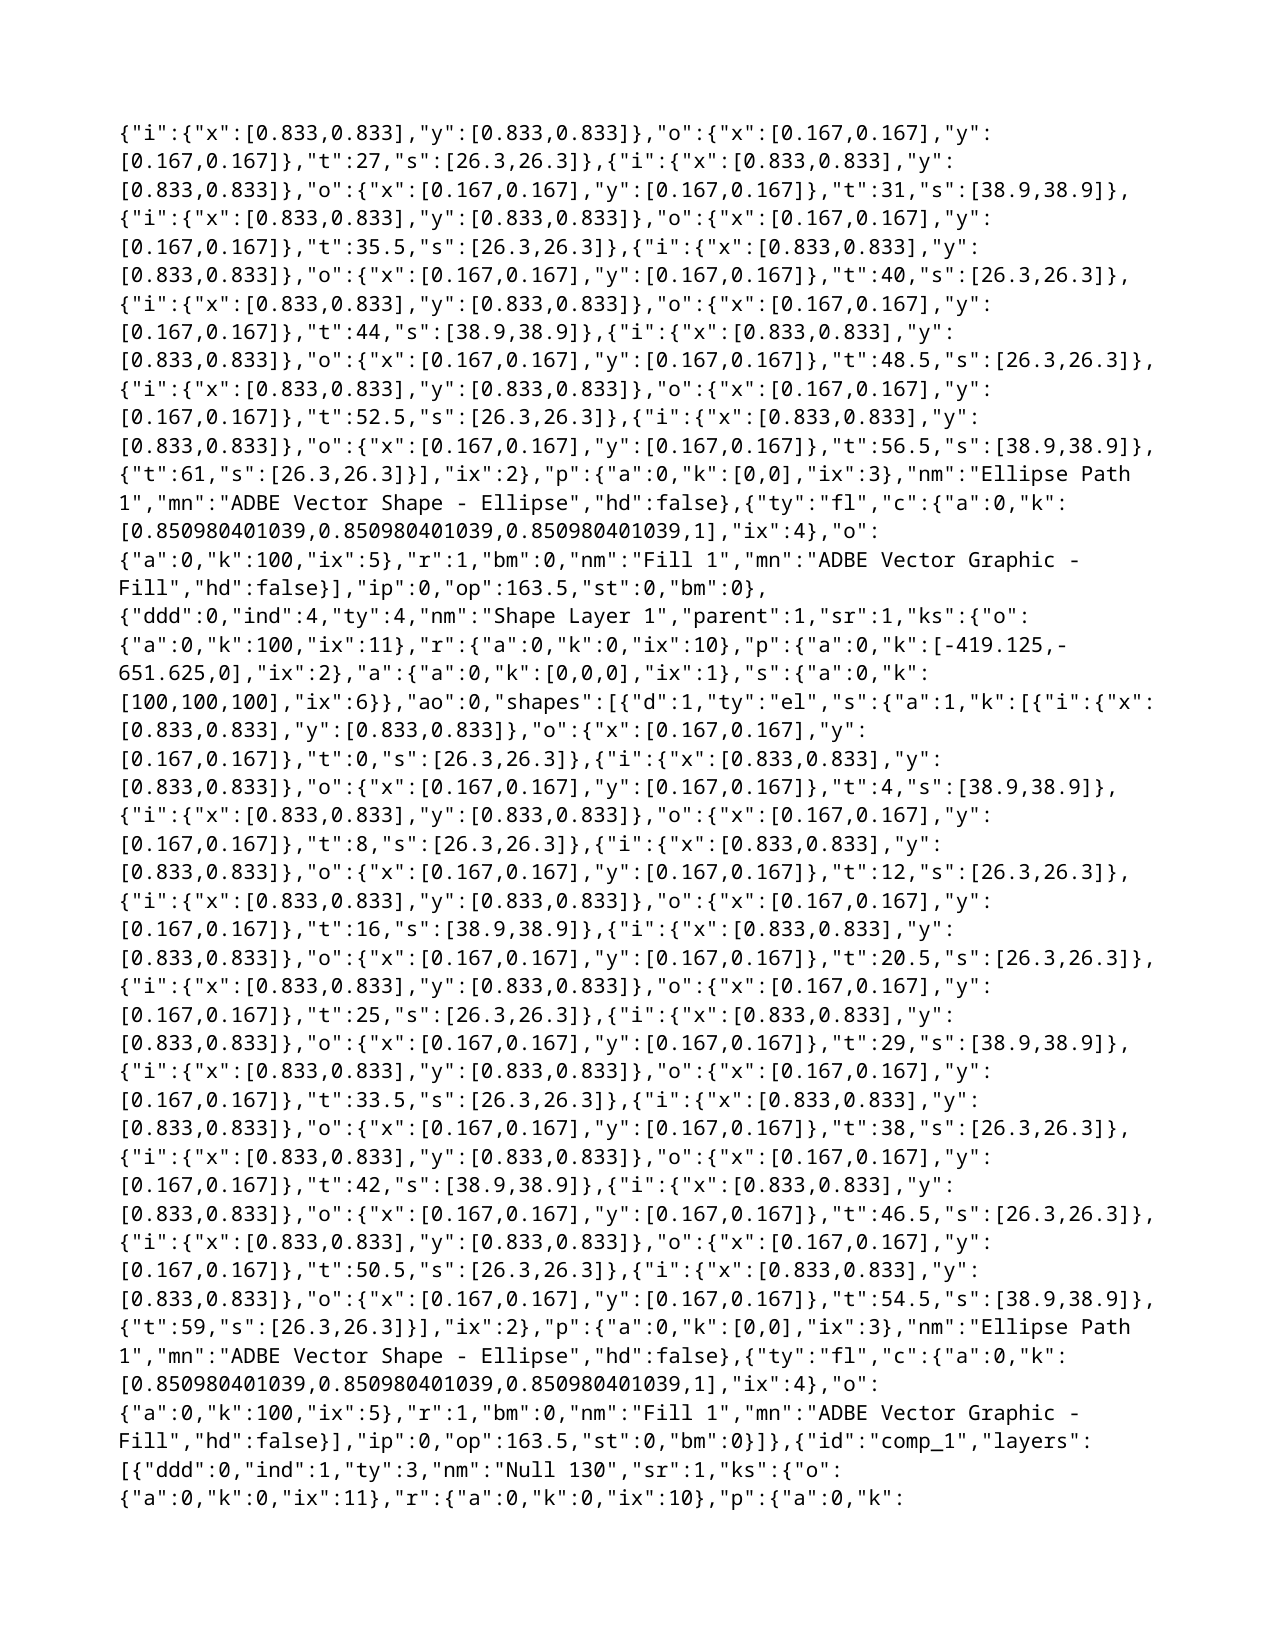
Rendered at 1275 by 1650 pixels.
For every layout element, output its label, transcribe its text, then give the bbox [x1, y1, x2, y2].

text {"i":{"x":[0.833,0.833],"y":[0.833,0.833]},"o":{"x":[0.167,0.167],"y":[0.167,0.167]},"t":27,"s":[26.3,26.3]},{"i":{"x":[0.833,0.833],"y":[0.833,0.833]},"o":{"x":[0.167,0.167],"y":[0.167,0.167]},"t":31,"s":[38.9,38.9]},{"i":{"x":[0.833,0.833],"y":[0.833,0.833]},"o":{"x":[0.167,0.167],"y":[0.167,0.167]},"t":35.5,"s":[26.3,26.3]},{"i":{"x":[0.833,0.833],"y":[0.833,0.833]},"o":{"x":[0.167,0.167],"y":[0.167,0.167]},"t":40,"s":[26.3,26.3]},{"i":{"x":[0.833,0.833],"y":[0.833,0.833]},"o":{"x":[0.167,0.167],"y":[0.167,0.167]},"t":44,"s":[38.9,38.9]},{"i":{"x":[0.833,0.833],"y":[0.833,0.833]},"o":{"x":[0.167,0.167],"y":[0.167,0.167]},"t":48.5,"s":[26.3,26.3]},{"i":{"x":[0.833,0.833],"y":[0.833,0.833]},"o":{"x":[0.167,0.167],"y":[0.167,0.167]},"t":52.5,"s":[26.3,26.3]},{"i":{"x":[0.833,0.833],"y":[0.833,0.833]},"o":{"x":[0.167,0.167],"y":[0.167,0.167]},"t":56.5,"s":[38.9,38.9]},{"t":61,"s":[26.3,26.3]}],"ix":2},"p":{"a":0,"k":[0,0],"ix":3},"nm":"Ellipse Path 1","mn":"ADBE Vector Shape - Ellipse","hd":false},{"ty":"fl","c":{"a":0,"k":[0.850980401039,0.850980401039,0.850980401039,1],"ix":4},"o":{"a":0,"k":100,"ix":5},"r":1,"bm":0,"nm":"Fill 1","mn":"ADBE Vector Graphic - Fill","hd":false}],"ip":0,"op":163.5,"st":0,"bm":0},{"ddd":0,"ind":4,"ty":4,"nm":"Shape Layer 1","parent":1,"sr":1,"ks":{"o":{"a":0,"k":100,"ix":11},"r":{"a":0,"k":0,"ix":10},"p":{"a":0,"k":[-419.125,-651.625,0],"ix":2},"a":{"a":0,"k":[0,0,0],"ix":1},"s":{"a":0,"k":[100,100,100],"ix":6}},"ao":0,"shapes":[{"d":1,"ty":"el","s":{"a":1,"k":[{"i":{"x":[0.833,0.833],"y":[0.833,0.833]},"o":{"x":[0.167,0.167],"y":[0.167,0.167]},"t":0,"s":[26.3,26.3]},{"i":{"x":[0.833,0.833],"y":[0.833,0.833]},"o":{"x":[0.167,0.167],"y":[0.167,0.167]},"t":4,"s":[38.9,38.9]},{"i":{"x":[0.833,0.833],"y":[0.833,0.833]},"o":{"x":[0.167,0.167],"y":[0.167,0.167]},"t":8,"s":[26.3,26.3]},{"i":{"x":[0.833,0.833],"y":[0.833,0.833]},"o":{"x":[0.167,0.167],"y":[0.167,0.167]},"t":12,"s":[26.3,26.3]},{"i":{"x":[0.833,0.833],"y":[0.833,0.833]},"o":{"x":[0.167,0.167],"y":[0.167,0.167]},"t":16,"s":[38.9,38.9]},{"i":{"x":[0.833,0.833],"y":[0.833,0.833]},"o":{"x":[0.167,0.167],"y":[0.167,0.167]},"t":20.5,"s":[26.3,26.3]},{"i":{"x":[0.833,0.833],"y":[0.833,0.833]},"o":{"x":[0.167,0.167],"y":[0.167,0.167]},"t":25,"s":[26.3,26.3]},{"i":{"x":[0.833,0.833],"y":[0.833,0.833]},"o":{"x":[0.167,0.167],"y":[0.167,0.167]},"t":29,"s":[38.9,38.9]},{"i":{"x":[0.833,0.833],"y":[0.833,0.833]},"o":{"x":[0.167,0.167],"y":[0.167,0.167]},"t":33.5,"s":[26.3,26.3]},{"i":{"x":[0.833,0.833],"y":[0.833,0.833]},"o":{"x":[0.167,0.167],"y":[0.167,0.167]},"t":38,"s":[26.3,26.3]},{"i":{"x":[0.833,0.833],"y":[0.833,0.833]},"o":{"x":[0.167,0.167],"y":[0.167,0.167]},"t":42,"s":[38.9,38.9]},{"i":{"x":[0.833,0.833],"y":[0.833,0.833]},"o":{"x":[0.167,0.167],"y":[0.167,0.167]},"t":46.5,"s":[26.3,26.3]},{"i":{"x":[0.833,0.833],"y":[0.833,0.833]},"o":{"x":[0.167,0.167],"y":[0.167,0.167]},"t":50.5,"s":[26.3,26.3]},{"i":{"x":[0.833,0.833],"y":[0.833,0.833]},"o":{"x":[0.167,0.167],"y":[0.167,0.167]},"t":54.5,"s":[38.9,38.9]},{"t":59,"s":[26.3,26.3]}],"ix":2},"p":{"a":0,"k":[0,0],"ix":3},"nm":"Ellipse Path 1","mn":"ADBE Vector Shape - Ellipse","hd":false},{"ty":"fl","c":{"a":0,"k":[0.850980401039,0.850980401039,0.850980401039,1],"ix":4},"o":{"a":0,"k":100,"ix":5},"r":1,"bm":0,"nm":"Fill 1","mn":"ADBE Vector Graphic - Fill","hd":false}],"ip":0,"op":163.5,"st":0,"bm":0}]},{"id":"comp_1","layers":[{"ddd":0,"ind":1,"ty":3,"nm":"Null 130","sr":1,"ks":{"o":{"a":0,"k":0,"ix":11},"r":{"a":0,"k":0,"ix":10},"p":{"a":0,"k": [118, 118, 1157, 1512]
